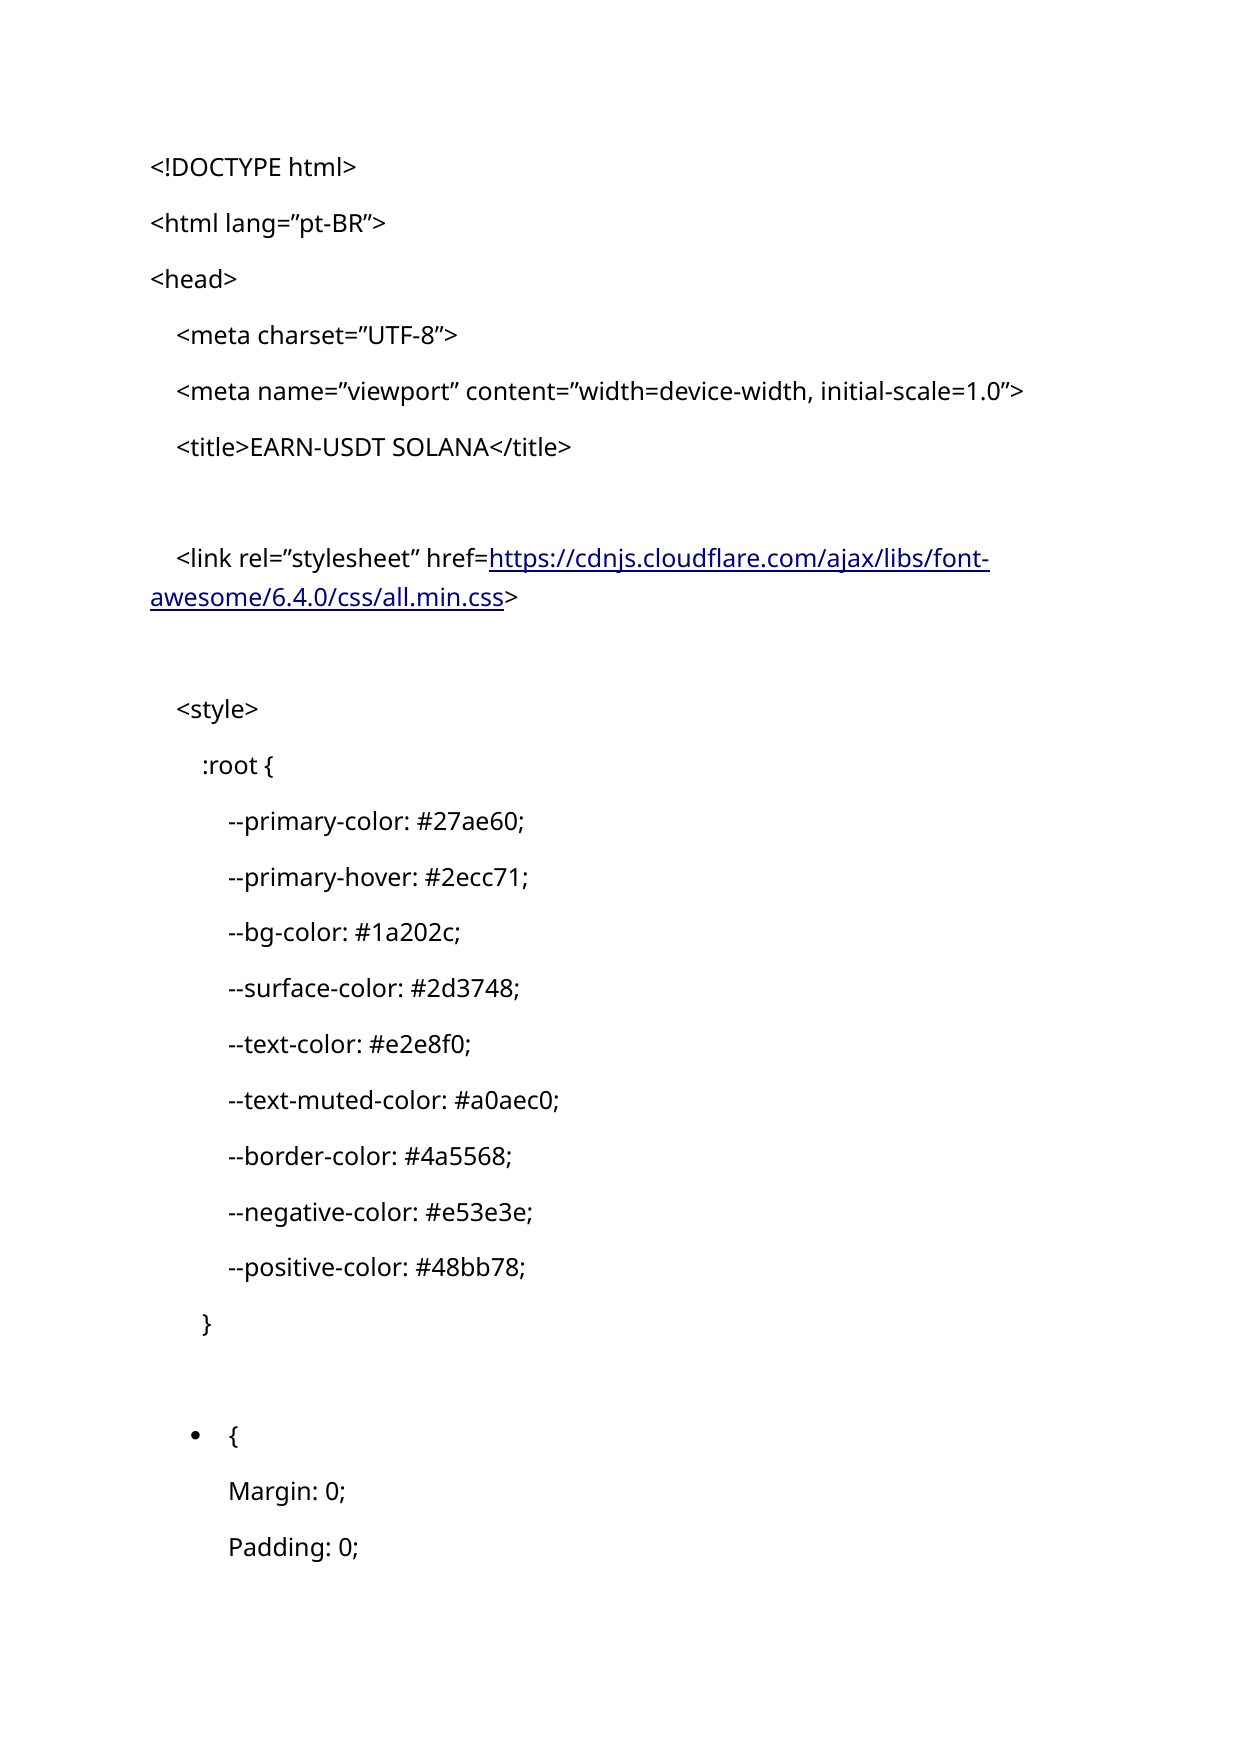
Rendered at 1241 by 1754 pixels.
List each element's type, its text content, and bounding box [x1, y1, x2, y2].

text <meta charset=”UTF-8”> [150, 317, 1090, 352]
list { [191, 1417, 1090, 1452]
text <link rel=”stylesheet” href=https://cdnjs.cloudflare.com/ajax/libs/font-awesome/6.4.0/css/all.min.css> [150, 541, 1090, 614]
text --bg-color: #1a202c; [150, 915, 1090, 949]
text } [150, 1306, 1090, 1340]
text Padding: 0; [150, 1529, 1090, 1563]
text <!DOCTYPE html> [150, 150, 1090, 184]
text --primary-hover: #2ecc71; [150, 859, 1090, 893]
text --negative-color: #e53e3e; [150, 1194, 1090, 1228]
text :root { [150, 747, 1090, 782]
text <meta name=”viewport” content=”width=device-width, initial-scale=1.0”> [150, 373, 1090, 407]
text --primary-color: #27ae60; [150, 803, 1090, 837]
text --positive-color: #48bb78; [150, 1250, 1090, 1284]
text --border-color: #4a5568; [150, 1138, 1090, 1172]
text <head> [150, 262, 1090, 296]
text --text-muted-color: #a0aec0; [150, 1082, 1090, 1117]
text <title>EARN-USDT SOLANA</title> [150, 429, 1090, 463]
text Margin: 0; [150, 1473, 1090, 1507]
text <style> [150, 692, 1090, 726]
text --text-color: #e2e8f0; [150, 1027, 1090, 1061]
text --surface-color: #2d3748; [150, 971, 1090, 1005]
text <html lang=”pt-BR”> [150, 206, 1090, 240]
